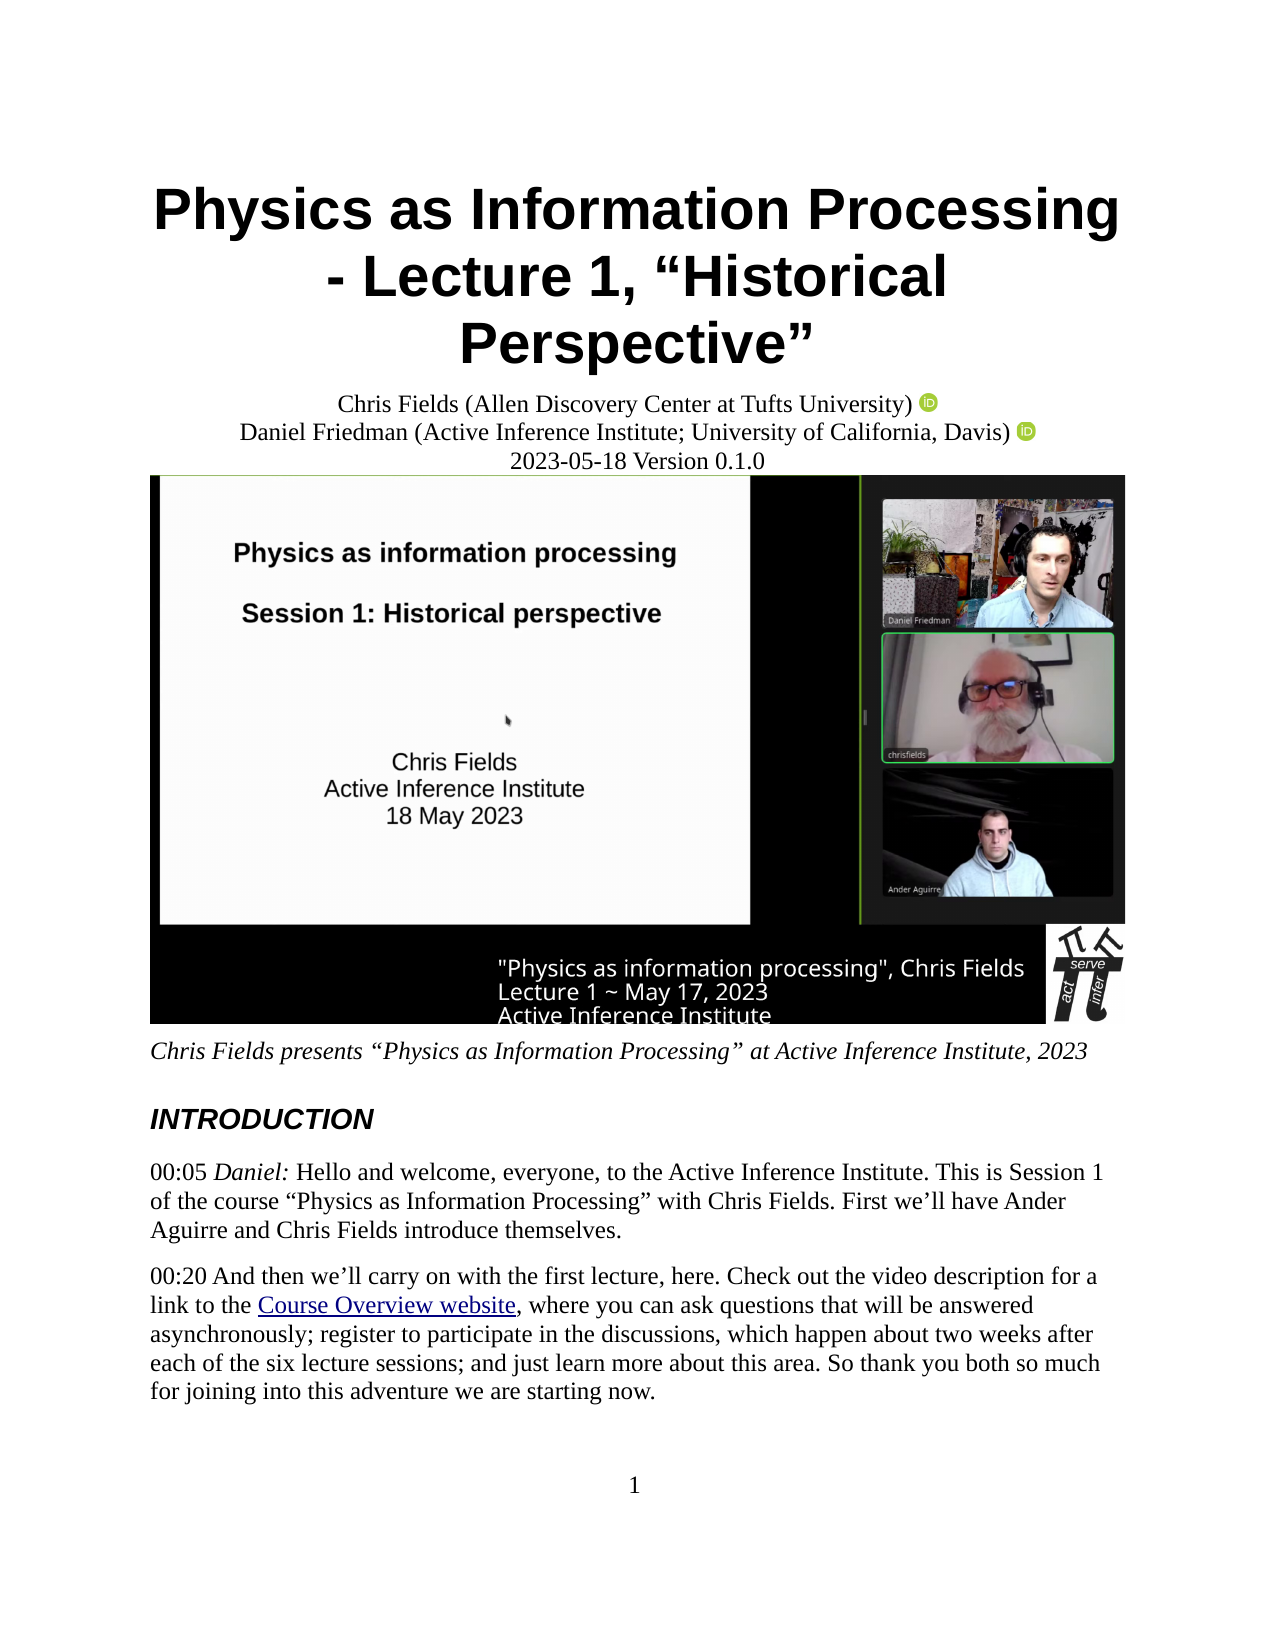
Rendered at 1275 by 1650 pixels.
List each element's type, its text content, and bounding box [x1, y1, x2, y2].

title Physics as Information Processing - Lecture 1, “Historical Perspective” [150, 175, 1125, 376]
text 00:05 Daniel: Hello and welcome, everyone, to the Active Inference Institute. This is Session 1 of the course “Physics as Information Processing” with Chris Fields. First we’ll have Ander Aguirre and Chris Fields introduce themselves. [150, 1157, 1125, 1243]
text Chris Fields presents “Physics as Information Processing” at Active Inference Institute, 2023 [150, 1036, 1125, 1065]
text Daniel Friedman (Active Inference Institute; University of California, Davis) [150, 417, 1125, 446]
text Chris Fields (Allen Discovery Center at Tufts University) [150, 389, 1125, 417]
picture [919, 393, 938, 412]
picture [150, 475, 1125, 1024]
subtitle INTRODUCTION [150, 1102, 1125, 1136]
text 00:20 And then we’ll carry on with the first lecture, here. Check out the video description for a link to the Course Overview website, where you can ask questions that will be answered asynchronously; register to participate in the discussions, which happen about two weeks after each of the six lecture sessions; and just learn more about this area. So thank you both so much for joining into this adventure we are starting now. [150, 1261, 1125, 1405]
text 2023-05-18 Version 0.1.0 [150, 446, 1125, 475]
picture [1016, 422, 1036, 441]
